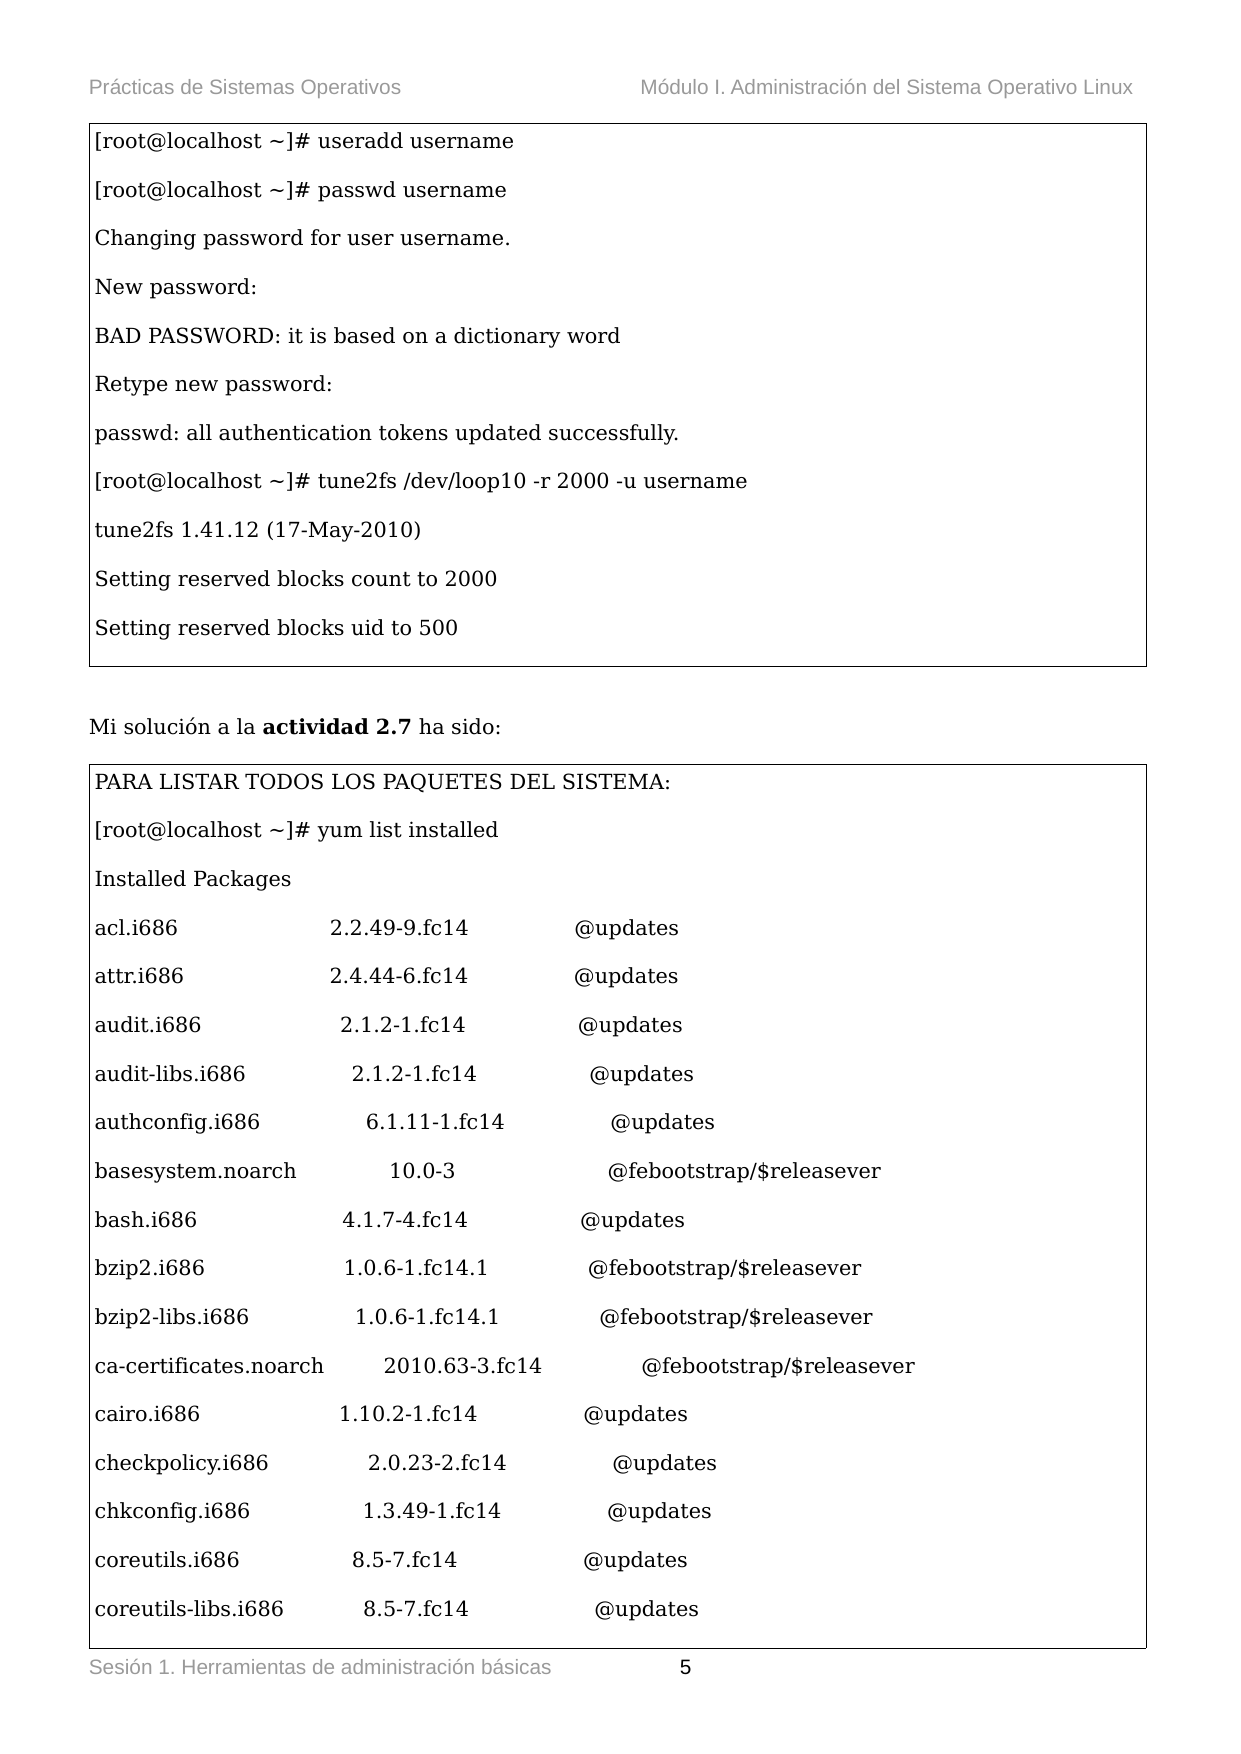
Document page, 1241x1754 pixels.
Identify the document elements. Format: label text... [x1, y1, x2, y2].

table_header PARA LISTAR TODOS LOS PAQUETES DEL SISTEMA: [root@localhost ~]# yum list installed Installed Packages acl.i686 2.2.49-9.fc14 @updates attr.i686 2.4.44-6.fc14 @updates audit.i686 2.1.2-1.fc14 @updates audit-libs.i686 2.1.2-1.fc14 @updates authconfig.i686 6.1.11-1.fc14 @updates basesystem.noarch 10.0-3 @febootstrap/$releasever bash.i686 4.1.7-4.fc14 @updates bzip2.i686 1.0.6-1.fc14.1 @febootstrap/$releasever bzip2-libs.i686 1.0.6-1.fc14.1 @febootstrap/$releasever ca-certificates.noarch 2010.63-3.fc14 @febootstrap/$releasever cairo.i686 1.10.2-1.fc14 @updates checkpolicy.i686 2.0.23-2.fc14 @updates chkconfig.i686 1.3.49-1.fc14 @updates coreutils.i686 8.5-7.fc14 @updates coreutils-libs.i686 8.5-7.fc14 @updates [90, 765, 1146, 1648]
table_header [root@localhost ~]# useradd username [root@localhost ~]# passwd username Changing password for user username. New password: BAD PASSWORD: it is based on a dictionary word Retype new password: passwd: all authentication tokens updated successfully. [root@localhost ~]# tune2fs /dev/loop10 -r 2000 -u username tune2fs 1.41.12 (17-May-2010) Setting reserved blocks count to 2000 Setting reserved blocks uid to 500 [90, 124, 1146, 666]
text Mi solución a la actividad 2.7 ha sido: [89, 715, 1146, 739]
